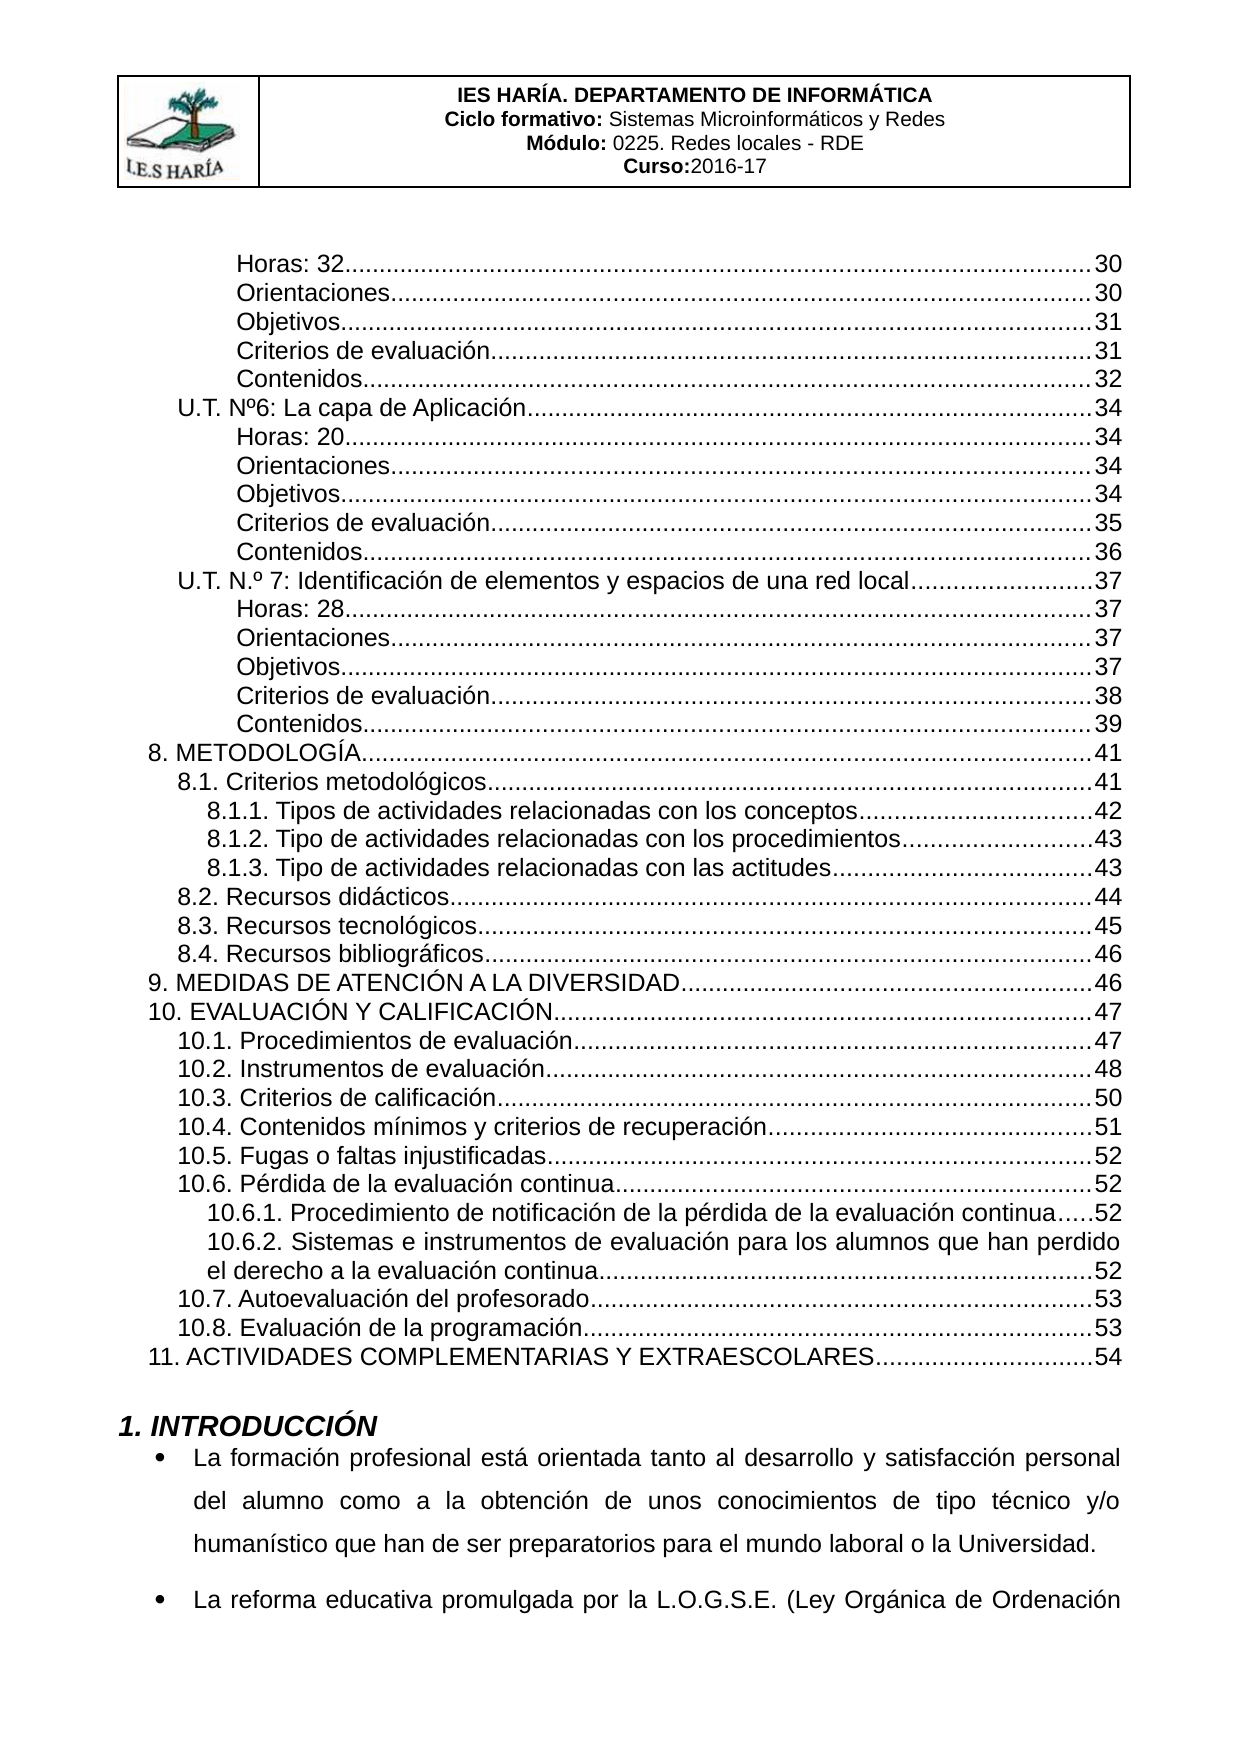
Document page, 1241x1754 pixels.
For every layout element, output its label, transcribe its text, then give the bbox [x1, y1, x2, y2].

text Horas: 20 34 [236, 422, 1122, 451]
text U.T. Nº6: La capa de Aplicación 34 [177, 393, 1122, 422]
text 8.1.3. Tipo de actividades relacionadas con las actitudes 43 [207, 853, 1122, 882]
text 10.4. Contenidos mínimos y criterios de recuperación 51 [177, 1112, 1122, 1141]
text U.T. N.º 7: Identificación de elementos y espacios de una red local 37 [177, 566, 1122, 594]
text 10. EVALUACIÓN Y CALIFICACIÓN 47 [148, 997, 1122, 1026]
text 10.8. Evaluación de la programación 53 [177, 1313, 1122, 1342]
text 8.1. Criterios metodológicos 41 [177, 767, 1122, 796]
text 9. MEDIDAS DE ATENCIÓN A LA DIVERSIDAD 46 [148, 968, 1122, 997]
text 8. METODOLOGÍA 41 [148, 738, 1122, 767]
text Objetivos 37 [236, 652, 1122, 681]
text 8.4. Recursos bibliográficos 46 [177, 939, 1122, 968]
text Criterios de evaluación 35 [236, 508, 1122, 537]
text Orientaciones 34 [236, 451, 1122, 479]
subtitle 1. INTRODUCCIÓN [118, 1409, 1122, 1443]
text 8.1.1. Tipos de actividades relacionadas con los conceptos 42 [207, 796, 1122, 824]
list La formación profesional está orientada tanto al desarrollo y satisfacción personal del alumno como a la obtención de unos conocimientos de tipo técnico y/o humanístico que han de ser preparatorios para el mundo laboral o la Universidad. [156, 1443, 1122, 1558]
text Criterios de evaluación 38 [236, 681, 1122, 709]
text 10.6.2. Sistemas e instrumentos de evaluación para los alumnos que han perdido el derecho a la evaluación continua 52 [207, 1227, 1122, 1284]
text Objetivos 31 [236, 307, 1122, 336]
text Horas: 32 30 [236, 249, 1122, 278]
text Contenidos 39 [236, 709, 1122, 738]
text 10.3. Criterios de calificación 50 [177, 1083, 1122, 1112]
text 11. ACTIVIDADES COMPLEMENTARIAS Y EXTRAESCOLARES 54 [148, 1342, 1122, 1371]
text Contenidos 36 [236, 537, 1122, 566]
text 8.1.2. Tipo de actividades relacionadas con los procedimientos 43 [207, 824, 1122, 853]
text Criterios de evaluación 31 [236, 336, 1122, 364]
text 10.2. Instrumentos de evaluación 48 [177, 1054, 1122, 1083]
text Orientaciones 30 [236, 278, 1122, 307]
list La reforma educativa promulgada por la L.O.G.S.E. (Ley Orgánica de Ordenación [156, 1585, 1122, 1613]
text Contenidos 32 [236, 364, 1122, 393]
text Orientaciones 37 [236, 623, 1122, 652]
text 8.3. Recursos tecnológicos 45 [177, 911, 1122, 939]
text Objetivos 34 [236, 479, 1122, 508]
picture [123, 82, 241, 180]
text 10.1. Procedimientos de evaluación 47 [177, 1026, 1122, 1054]
text Horas: 28 37 [236, 594, 1122, 623]
text 10.7. Autoevaluación del profesorado 53 [177, 1284, 1122, 1313]
text 10.5. Fugas o faltas injustificadas 52 [177, 1141, 1122, 1169]
text 10.6. Pérdida de la evaluación continua 52 [177, 1169, 1122, 1198]
text 8.2. Recursos didácticos 44 [177, 882, 1122, 911]
text 10.6.1. Procedimiento de notificación de la pérdida de la evaluación continua 52 [207, 1198, 1122, 1227]
